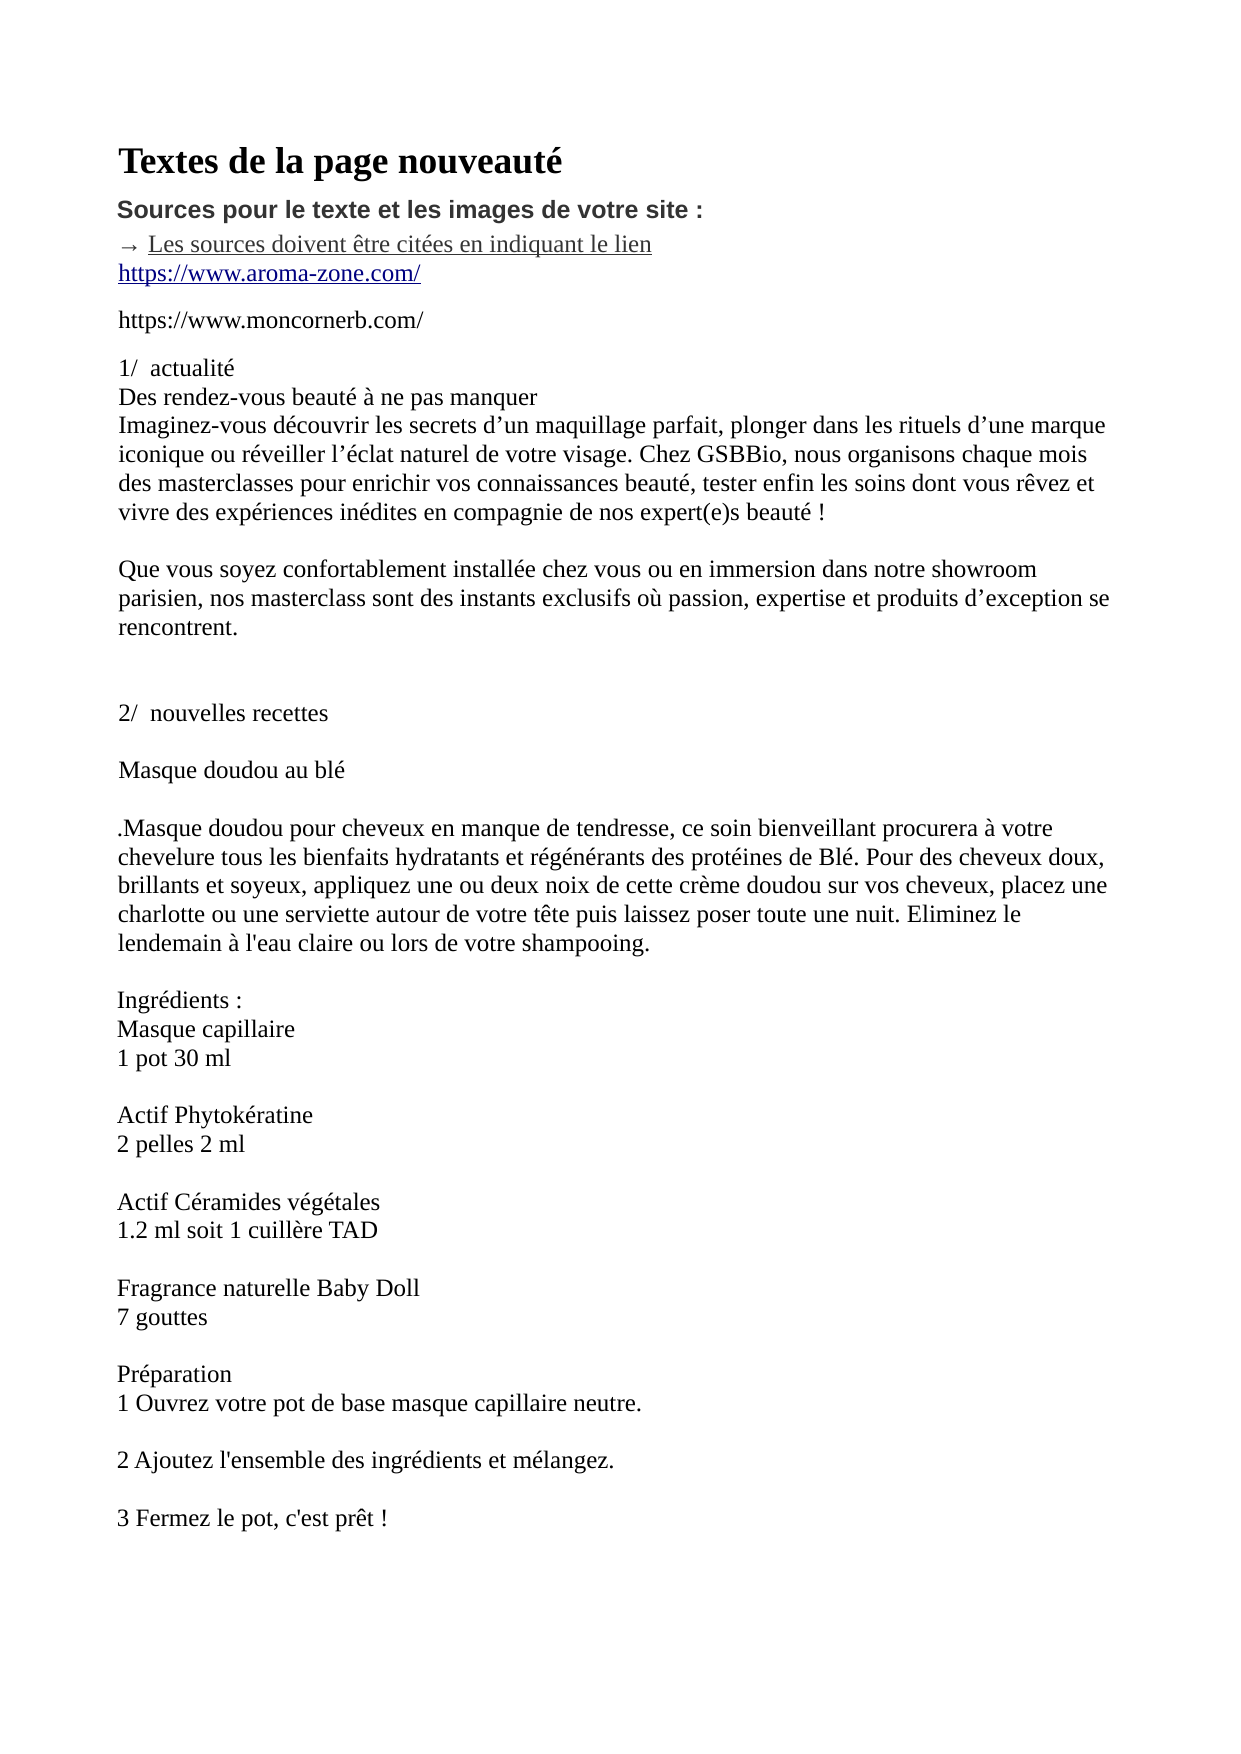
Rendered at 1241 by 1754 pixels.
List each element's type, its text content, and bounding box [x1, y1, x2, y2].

text Ingrédients : [117, 985, 1120, 1014]
subtitle Textes de la page nouveauté [118, 139, 1122, 182]
text 2/ nouvelles recettes [118, 698, 1122, 727]
text 7 gouttes [117, 1302, 1120, 1330]
subtitle Sources pour le texte et les images de votre site : [117, 194, 1122, 223]
text .Masque doudou pour cheveux en manque de tendresse, ce soin bienveillant procurera à votre chevelure tous les bienfaits hydratants et régénérants des protéines de Blé. Pour des cheveux doux, brillants et soyeux, appliquez une ou deux noix de cette crème doudou sur vos cheveux, placez une charlotte ou une serviette autour de votre tête puis laissez poser toute une nuit. Eliminez le lendemain à l'eau claire ou lors de votre shampooing. [117, 813, 1120, 957]
text 1.2 ml soit 1 cuillère TAD [117, 1215, 1120, 1244]
text Des rendez-vous beauté à ne pas manquer [118, 382, 1122, 410]
text 2 Ajoutez l'ensemble des ingrédients et mélangez. [117, 1445, 1120, 1474]
text https://www.moncornerb.com/ [118, 305, 1122, 334]
text https://www.aroma-zone.com/ [118, 258, 1122, 286]
text Actif Céramides végétales [117, 1187, 1120, 1215]
text 3 Fermez le pot, c'est prêt ! [117, 1503, 1120, 1532]
text → Les sources doivent être citées en indiquant le lien [117, 229, 1122, 258]
text Masque capillaire [117, 1014, 1120, 1043]
text Actif Phytokératine [117, 1100, 1120, 1129]
text 1/ actualité [118, 353, 1122, 382]
text Que vous soyez confortablement installée chez vous ou en immersion dans notre showroom parisien, nos masterclass sont des instants exclusifs où passion, expertise et produits d’exception se rencontrent. [118, 554, 1122, 640]
text 2 pelles 2 ml [117, 1129, 1120, 1158]
text Préparation [117, 1359, 1120, 1388]
text Masque doudou au blé [118, 755, 1122, 784]
text 1 Ouvrez votre pot de base masque capillaire neutre. [117, 1388, 1120, 1417]
text 1 pot 30 ml [117, 1043, 1120, 1072]
text Imaginez-vous découvrir les secrets d’un maquillage parfait, plonger dans les rituels d’une marque iconique ou réveiller l’éclat naturel de votre visage. Chez GSBBio, nous organisons chaque mois des masterclasses pour enrichir vos connaissances beauté, tester enfin les soins dont vous rêvez et vivre des expériences inédites en compagnie de nos expert(e)s beauté ! [118, 410, 1122, 525]
text Fragrance naturelle Baby Doll [117, 1273, 1120, 1302]
